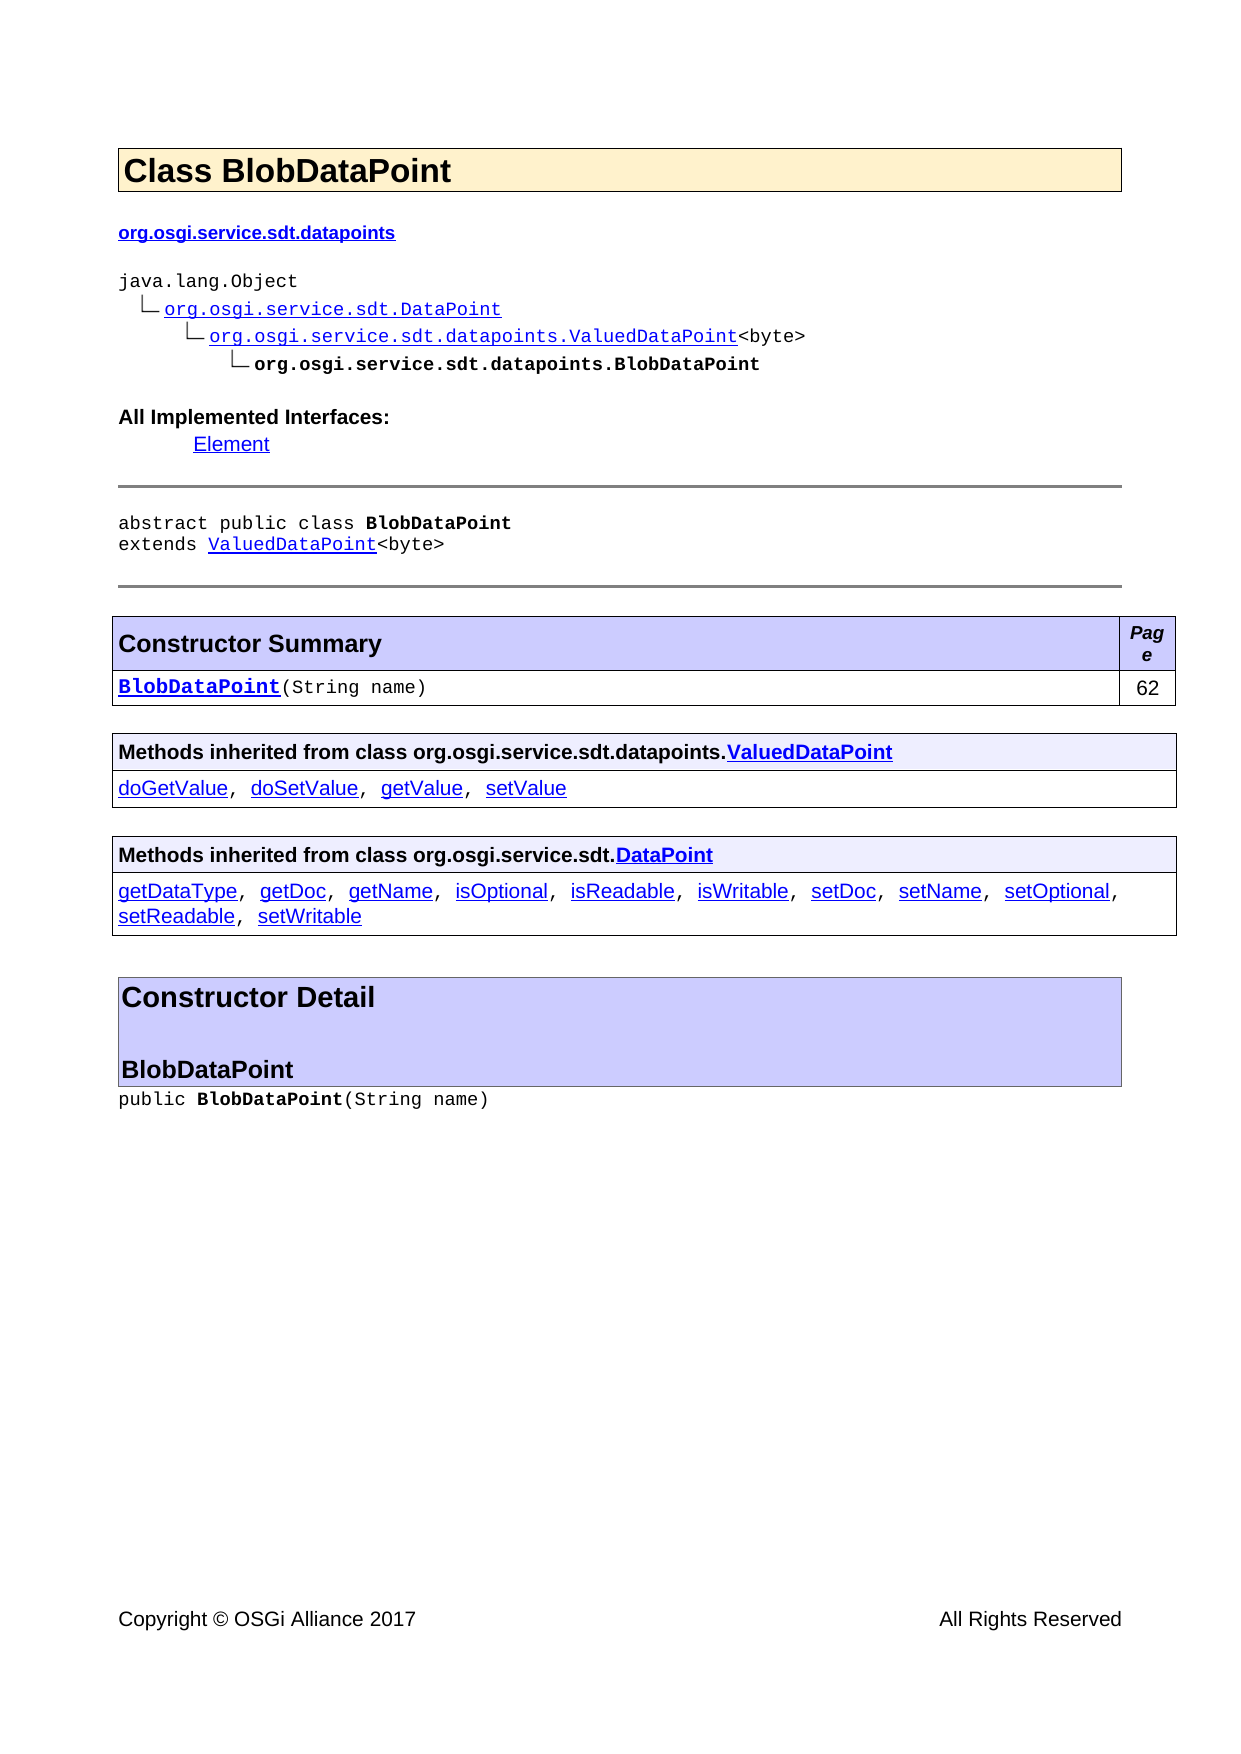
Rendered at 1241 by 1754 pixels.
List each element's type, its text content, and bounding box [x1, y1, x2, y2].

subtitle All Implemented Interfaces: [118, 405, 1122, 429]
subtitle BlobDataPoint [119, 1052, 1121, 1086]
text java.lang.Object [118, 272, 1122, 293]
table_header Constructor Summary [113, 617, 1119, 670]
subtitle Class BlobDataPoint [119, 149, 1121, 191]
table_header Page [1120, 617, 1175, 670]
text org.osgi.service.sdt.datapoints.ValuedDataPoint<byte> [118, 321, 1122, 348]
picture [230, 348, 254, 371]
text Element [193, 431, 1122, 455]
table_header Methods inherited from class org.osgi.service.sdt.datapoints.ValuedDataPoint [113, 734, 1176, 769]
table_cell doGetValue, doSetValue, getValue, setValue [113, 771, 1176, 807]
text abstract public class BlobDataPoint [118, 514, 1122, 535]
text public BlobDataPoint(String name) [118, 1090, 1122, 1111]
text org.osgi.service.sdt.datapoints.BlobDataPoint [118, 348, 1122, 376]
table_header Methods inherited from class org.osgi.service.sdt.DataPoint [113, 837, 1176, 872]
table_cell BlobDataPoint(String name) [113, 671, 1119, 704]
table_cell 62 [1120, 671, 1175, 704]
text org.osgi.service.sdt.datapoints [118, 221, 1122, 243]
text org.osgi.service.sdt.DataPoint [118, 293, 1122, 321]
subtitle Constructor Detail [119, 978, 1121, 1014]
picture [185, 321, 209, 343]
table_cell getDataType, getDoc, getName, isOptional, isReadable, isWritable, setDoc, setName, setOptional, setReadable, setWritable [113, 873, 1176, 935]
text extends ValuedDataPoint<byte> [118, 535, 1122, 556]
picture [140, 293, 164, 316]
